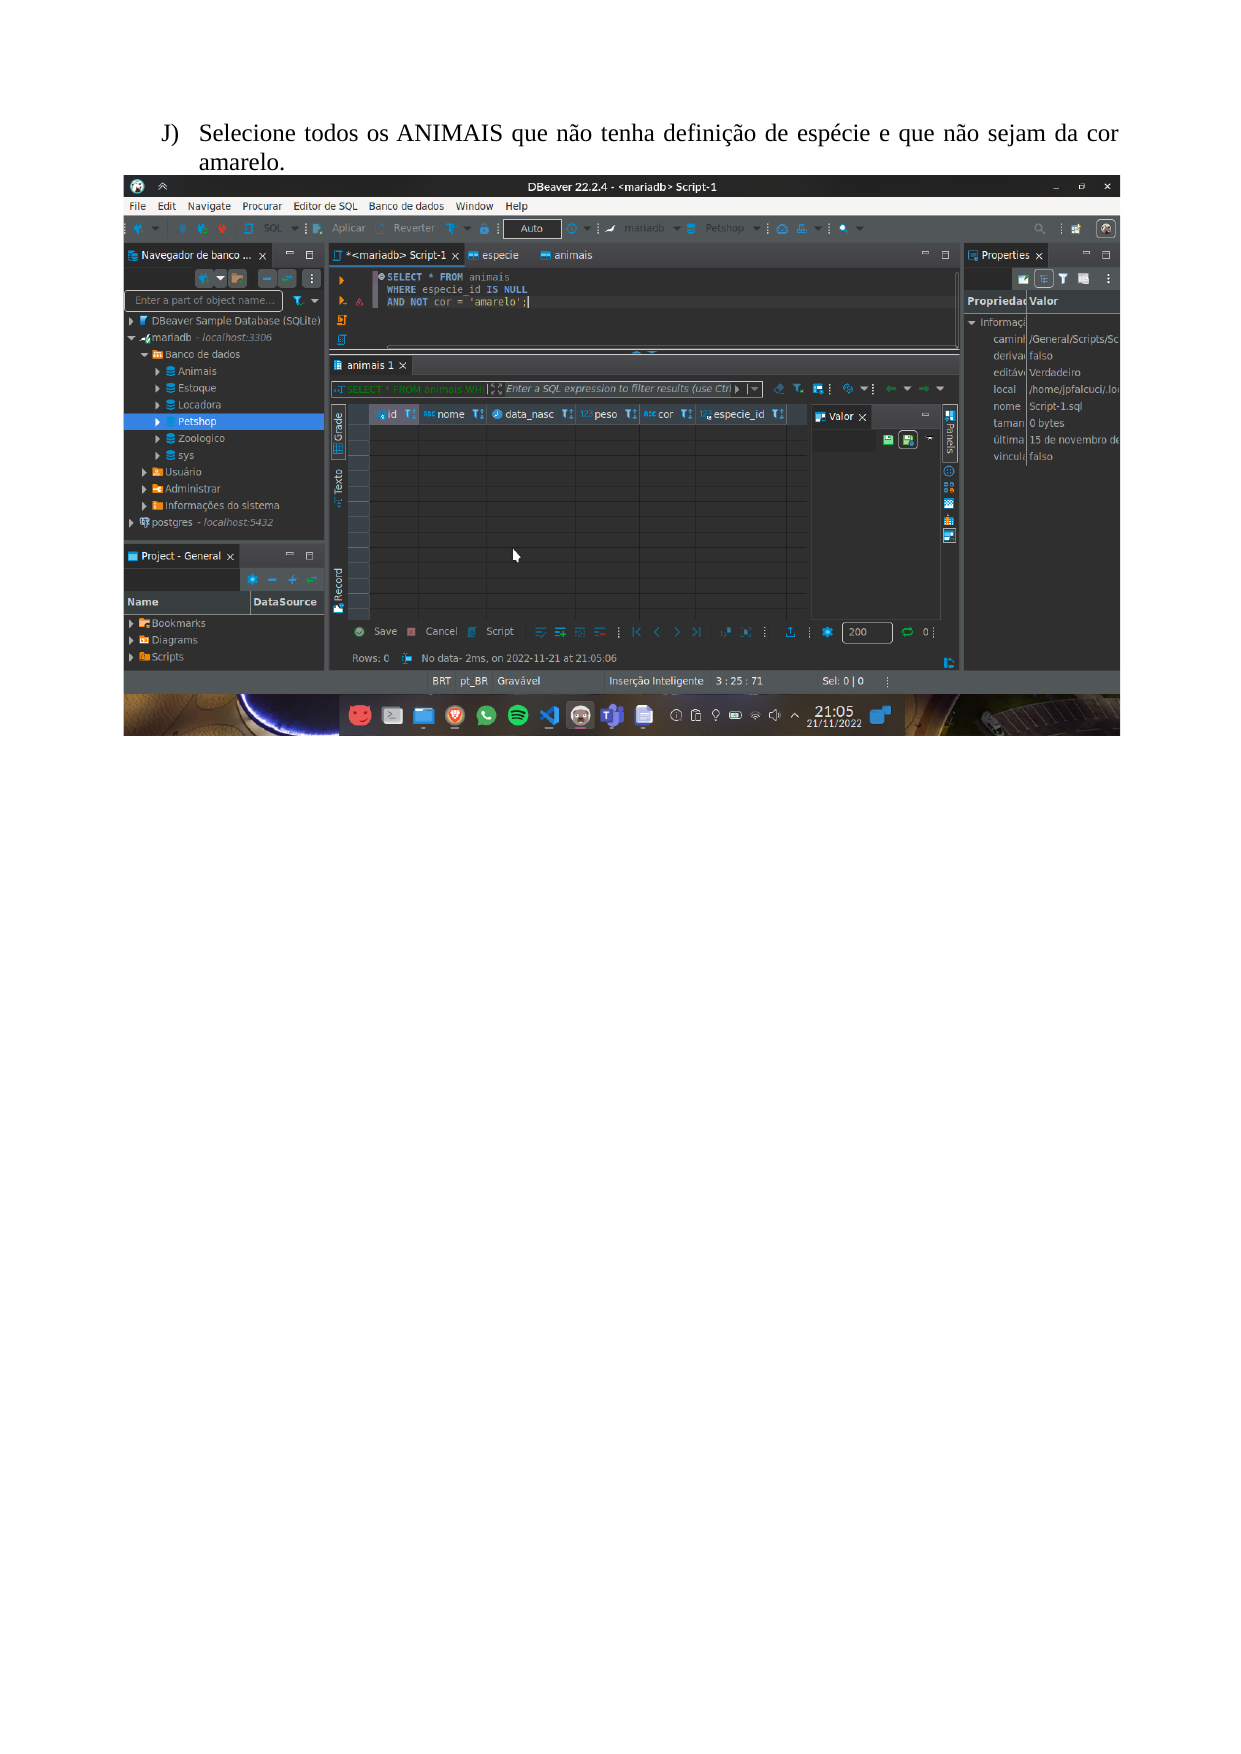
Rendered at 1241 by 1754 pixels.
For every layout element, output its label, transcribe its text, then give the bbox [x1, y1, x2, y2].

list Selecione todos os ANIMAIS que não tenha definição de espécie e que não sejam da cor amarelo. [161, 118, 1120, 175]
picture [123, 175, 1121, 736]
